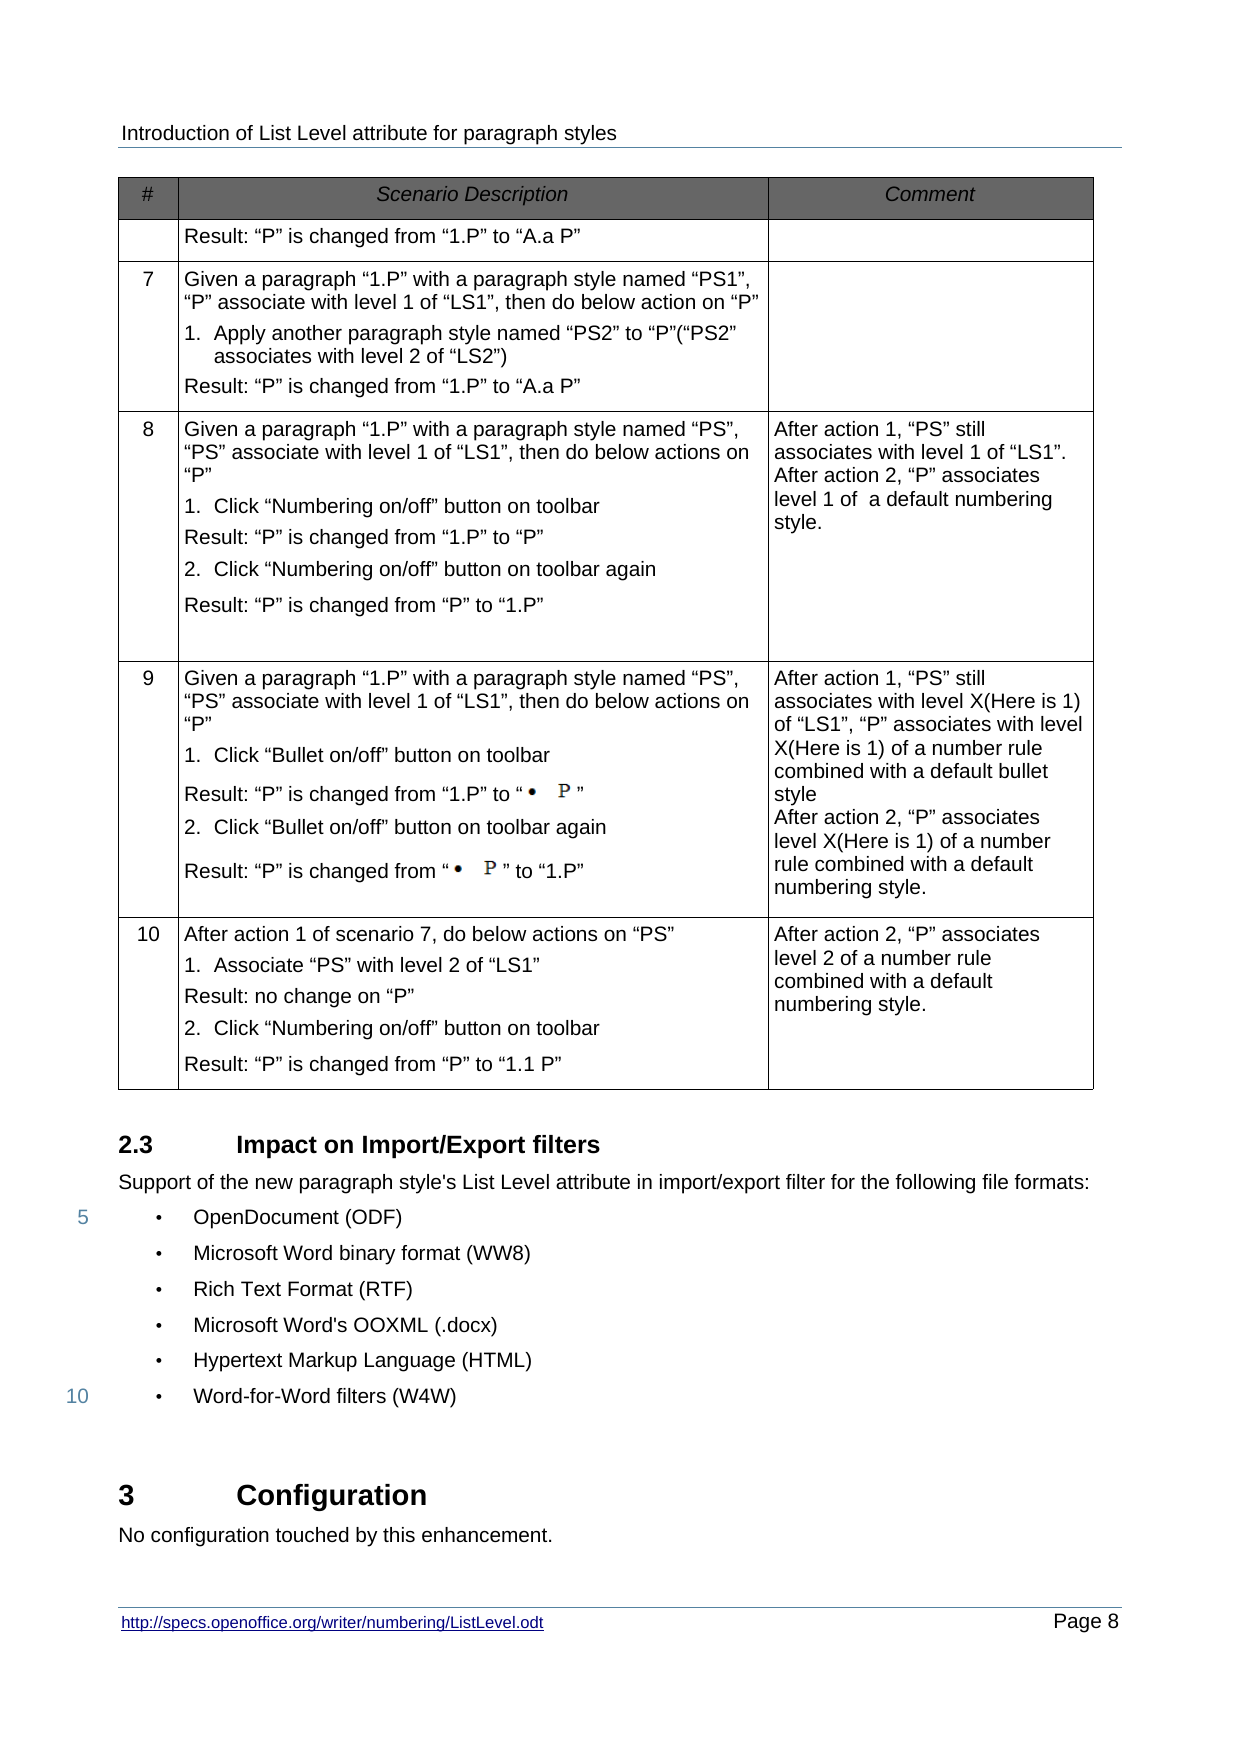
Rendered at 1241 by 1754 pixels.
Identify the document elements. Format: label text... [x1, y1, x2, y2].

list Hypertext Markup Language (HTML) [156, 1349, 1122, 1372]
text Support of the new paragraph style's List Level attribute in import/export filter for the following file formats: [118, 1170, 1122, 1193]
table_cell After action 2, “P” associates level 2 of a number rule combined with a default numbering style. [769, 918, 1093, 1089]
subtitle Configuration [118, 1479, 1122, 1512]
table_cell After action 1 of scenario 7, do below actions on “PS” Associate “PS” with level 2 of “LS1” Result: no change on “P” Click “Numbering on/off” button on toolbar Result: “P” is changed from “P” to “1.1 P” [179, 918, 768, 1089]
table_cell [119, 220, 178, 261]
list OpenDocument (ODF) [156, 1206, 1122, 1229]
table_cell [769, 262, 1093, 411]
text No configuration touched by this enhancement. [118, 1524, 1122, 1547]
table_cell Given a paragraph “1.P” with a paragraph style named “PS1”, “P” associate with level 1 of “LS1”, then do below action on “P” Apply another paragraph style named “PS2” to “P”(“PS2” associates with level 2 of “LS2”) Result: “P” is changed from “1.P” to “A.a P” [179, 262, 768, 411]
list Rich Text Format (RTF) [156, 1277, 1122, 1301]
table_cell [769, 220, 1093, 261]
table_cell 10 [119, 918, 178, 1089]
table_cell After action 1, “PS” still associates with level X(Here is 1) of “LS1”, “P” associates with level X(Here is 1) of a number rule combined with a default bullet style After action 2, “P” associates level X(Here is 1) of a number rule combined with a default numbering style. [769, 662, 1093, 917]
list Microsoft Word binary format (WW8) [156, 1242, 1122, 1265]
subtitle Impact on Import/Export filters [118, 1131, 1122, 1158]
table_cell Given a paragraph “1.P” with a paragraph style named “PS”, “PS” associate with level 1 of “LS1”, then do below actions on “P” Click “Numbering on/off” button on toolbar Result: “P” is changed from “1.P” to “P” Click “Numbering on/off” button on toolbar again Result: “P” is changed from “P” to “1.P” [179, 412, 768, 661]
table_cell 9 [119, 662, 178, 917]
list Microsoft Word's OOXML (.docx) [156, 1313, 1122, 1336]
table_header Scenario Description [179, 178, 768, 219]
table_cell Result: “P” is changed from “1.P” to “A.a P” [179, 220, 768, 261]
table_cell Given a paragraph “1.P” with a paragraph style named “PS”, “PS” associate with level 1 of “LS1”, then do below actions on “P” Click “Bullet on/off” button on toolbar Result: “P” is changed from “1.P” to “” Click “Bullet on/off” button on toolbar again Result: “P” is changed from “” to “1.P” [179, 662, 768, 917]
table_cell 7 [119, 262, 178, 411]
table_header Comment [769, 178, 1093, 219]
table_header # [119, 178, 178, 219]
table_cell After action 1, “PS” still associates with level 1 of “LS1”. After action 2, “P” associates level 1 of a default numbering style. [769, 412, 1093, 661]
list Word-for-Word filters (W4W) [156, 1384, 1122, 1408]
table_cell 8 [119, 412, 178, 661]
